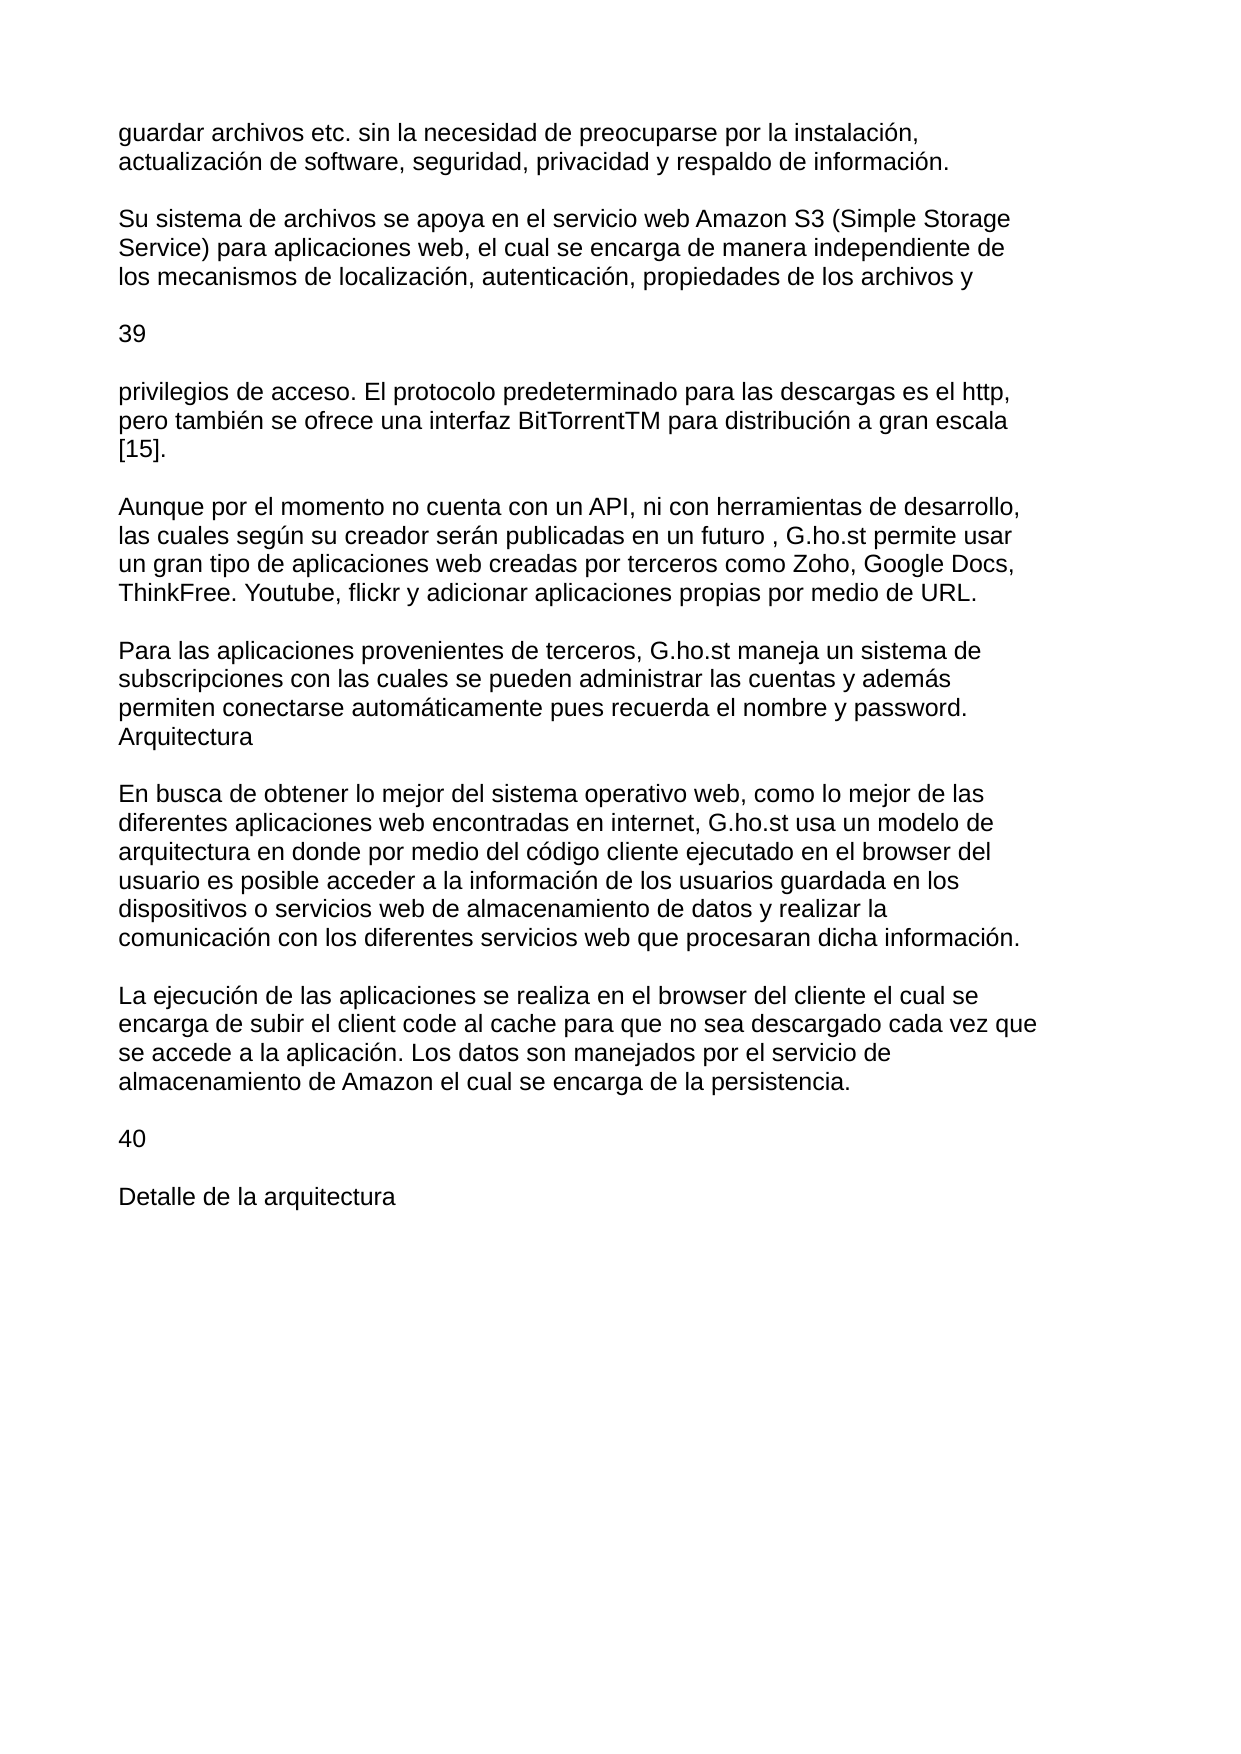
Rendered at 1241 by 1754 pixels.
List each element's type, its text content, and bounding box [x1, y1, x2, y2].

text almacenamiento de Amazon el cual se encarga de la persistencia. [118, 1067, 1122, 1096]
text Detalle de la arquitectura [118, 1182, 1122, 1211]
text guardar archivos etc. sin la necesidad de preocuparse por la instalación, [118, 118, 1122, 147]
text Su sistema de archivos se apoya en el servicio web Amazon S3 (Simple Storage [118, 204, 1122, 233]
text encarga de subir el client code al cache para que no sea descargado cada vez que [118, 1009, 1122, 1038]
text ThinkFree. Youtube, flickr y adicionar aplicaciones propias por medio de URL. [118, 578, 1122, 607]
text Para las aplicaciones provenientes de terceros, G.ho.st maneja un sistema de [118, 636, 1122, 664]
text se accede a la aplicación. Los datos son manejados por el servicio de [118, 1038, 1122, 1067]
text subscripciones con las cuales se pueden administrar las cuentas y además [118, 664, 1122, 693]
text los mecanismos de localización, autenticación, propiedades de los archivos y [118, 262, 1122, 291]
text diferentes aplicaciones web encontradas en internet, G.ho.st usa un modelo de [118, 808, 1122, 837]
text permiten conectarse automáticamente pues recuerda el nombre y password. [118, 693, 1122, 722]
text Arquitectura [118, 722, 1122, 751]
text 40 [118, 1124, 1122, 1153]
text En busca de obtener lo mejor del sistema operativo web, como lo mejor de las [118, 779, 1122, 808]
text 39 [118, 319, 1122, 348]
text La ejecución de las aplicaciones se realiza en el browser del cliente el cual se [118, 981, 1122, 1009]
text comunicación con los diferentes servicios web que procesaran dicha información. [118, 923, 1122, 952]
text un gran tipo de aplicaciones web creadas por terceros como Zoho, Google Docs, [118, 549, 1122, 578]
text las cuales según su creador serán publicadas en un futuro , G.ho.st permite usar [118, 521, 1122, 549]
text pero también se ofrece una interfaz BitTorrentTM para distribución a gran escala [118, 406, 1122, 434]
text Service) para aplicaciones web, el cual se encarga de manera independiente de [118, 233, 1122, 262]
text privilegios de acceso. El protocolo predeterminado para las descargas es el http, [118, 377, 1122, 406]
text arquitectura en donde por medio del código cliente ejecutado en el browser del [118, 837, 1122, 866]
text Aunque por el momento no cuenta con un API, ni con herramientas de desarrollo, [118, 492, 1122, 521]
text dispositivos o servicios web de almacenamiento de datos y realizar la [118, 894, 1122, 923]
text [15]. [118, 434, 1122, 463]
text usuario es posible acceder a la información de los usuarios guardada en los [118, 866, 1122, 894]
text actualización de software, seguridad, privacidad y respaldo de información. [118, 147, 1122, 176]
